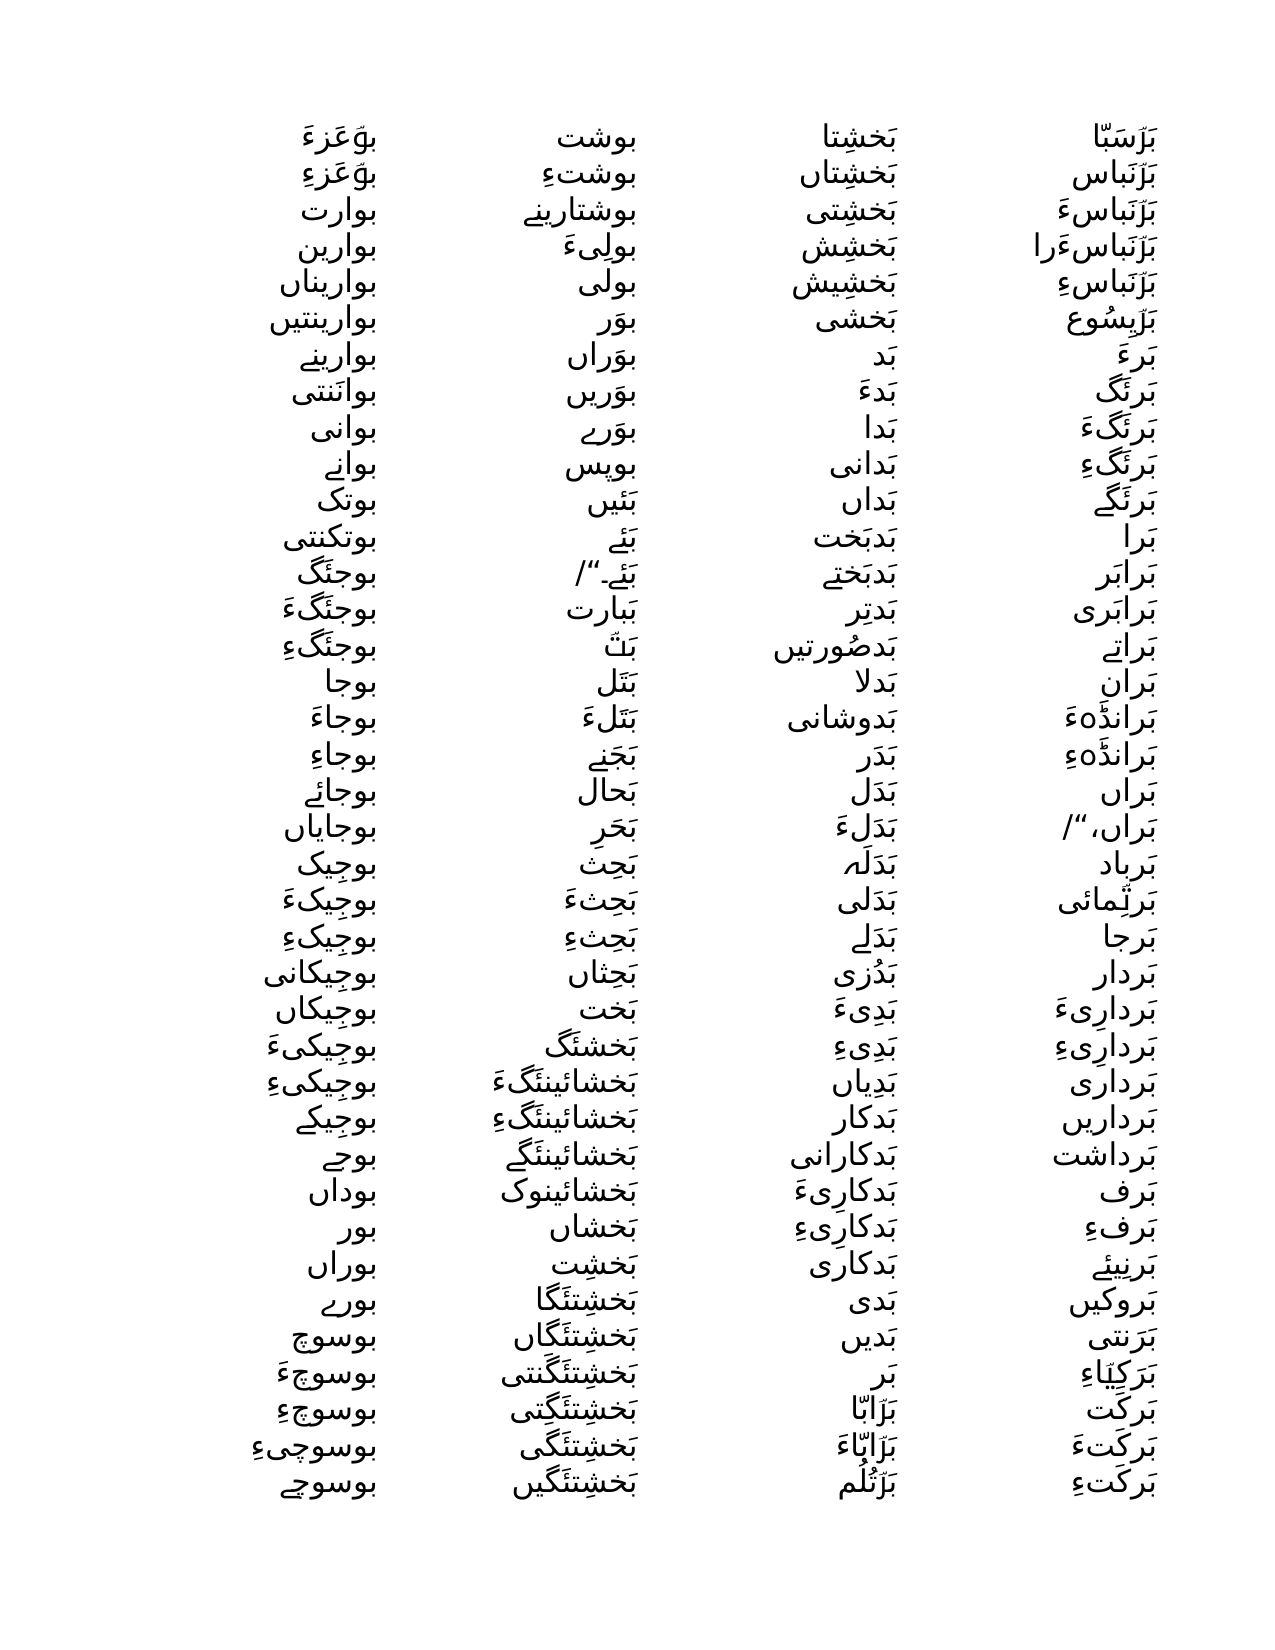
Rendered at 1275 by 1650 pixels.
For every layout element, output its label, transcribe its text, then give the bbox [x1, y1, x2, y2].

text بَخشِتئَگیں [378, 1463, 637, 1499]
text بولی [378, 263, 637, 300]
text بوسوچ [118, 1318, 378, 1354]
text بَرئَگءَ [897, 409, 1157, 445]
text بَدصُورتیں [637, 627, 897, 663]
text بَدَلَہ [637, 845, 897, 882]
text بوشت [378, 118, 637, 154]
text بَخشِتئَگاں [378, 1318, 637, 1354]
text بَرا [897, 518, 1157, 554]
text بَدکارانی [637, 1136, 897, 1172]
text بَراتے [897, 627, 1157, 663]
text بَردارِیءَ [897, 991, 1157, 1027]
text بَخشِتئَگَنتی [378, 1354, 637, 1391]
text بَدکارِیءِ [637, 1209, 897, 1245]
text بَخشائینئَگءِ [378, 1100, 637, 1136]
text بوانی [118, 409, 378, 445]
text بوَرے [378, 409, 637, 445]
text بوجِیک [118, 845, 378, 882]
text بَحِثاں [378, 954, 637, 991]
text بَرابَری [897, 591, 1157, 627]
text بَراں،“/ [897, 809, 1157, 845]
text بَدلا [637, 663, 897, 700]
text بوسوچے [118, 1463, 378, 1499]
text بوداں [118, 1172, 378, 1209]
text بَحال [378, 772, 637, 809]
text بوارینے [118, 336, 378, 373]
text بوسوچیءِ [118, 1427, 378, 1463]
text بوجے [118, 1136, 378, 1172]
text بَجَنے [378, 736, 637, 772]
text بَدتِر [637, 591, 897, 627]
text بَحِث [378, 845, 637, 882]
text بَرؔنَباسءَ​را [897, 227, 1157, 263]
text بوجِیکءِ [118, 918, 378, 954]
text بوَر [378, 300, 637, 336]
text بوجِیکیءِ [118, 1063, 378, 1100]
text بَدی [637, 1281, 897, 1318]
text بوشتءِ [378, 154, 637, 191]
text بَروکیں [897, 1281, 1157, 1318]
text بَدءَ [637, 373, 897, 409]
text بولِیءَ [378, 227, 637, 263]
text بَرکَت [897, 1391, 1157, 1427]
text بَخشِیش [637, 263, 897, 300]
text بَدَر [637, 736, 897, 772]
text بَدیں [637, 1318, 897, 1354]
text بَرداری [897, 1063, 1157, 1100]
text بوجایاں [118, 809, 378, 845]
text بَرؔابّاءَ [637, 1427, 897, 1463]
text بَرفءِ [897, 1209, 1157, 1245]
text بَخشِتاں [637, 154, 897, 191]
text بوجئَگ [118, 554, 378, 591]
text بَدکار [637, 1100, 897, 1136]
text بوپس [378, 445, 637, 482]
text بوارت [118, 191, 378, 227]
text بَخشائینوک [378, 1172, 637, 1209]
text بَرتِؔمائی [897, 882, 1157, 918]
text بَراں [897, 772, 1157, 809]
text بَرف [897, 1172, 1157, 1209]
text بَدَل [637, 772, 897, 809]
text بَرداریں [897, 1100, 1157, 1136]
text بَرؔنَباسءَ [897, 191, 1157, 227]
text بَخشِت [378, 1245, 637, 1281]
text بَخشِتا [637, 118, 897, 154]
text بَرباد [897, 845, 1157, 882]
text بَبارت [378, 591, 637, 627]
text بَرؔنَباس [897, 154, 1157, 191]
text بواریناں [118, 263, 378, 300]
text بَدِیءَ [637, 991, 897, 1027]
text بوؔعَزءَ [118, 118, 378, 154]
text بَر [637, 1354, 897, 1391]
text بوسوچءِ [118, 1391, 378, 1427]
text بَرئَگ [897, 373, 1157, 409]
text بوشتارینے [378, 191, 637, 227]
text بَدِیءِ [637, 1027, 897, 1063]
text بَحِثءِ [378, 918, 637, 954]
text بوجاءَ [118, 700, 378, 736]
text بَدبَختے [637, 554, 897, 591]
text بَتَلءَ [378, 700, 637, 736]
text بَخشِتئَگا [378, 1281, 637, 1318]
text بوجاءِ [118, 736, 378, 772]
text بوجئَگءِ [118, 627, 378, 663]
text بَحَرِ [378, 809, 637, 845]
text بَخشئَگ [378, 1027, 637, 1063]
text بَتَل [378, 663, 637, 700]
text بَدکارِیءَ [637, 1172, 897, 1209]
text بَرءَ [897, 336, 1157, 373]
text بور [118, 1209, 378, 1245]
text بوتک [118, 482, 378, 518]
text بَد [637, 336, 897, 373]
text بَرؔنَباسءِ [897, 263, 1157, 300]
text بوجِیکانی [118, 954, 378, 991]
text بَخشائینئَگے [378, 1136, 637, 1172]
text بَخشِتئَگی [378, 1427, 637, 1463]
text بَحِثءَ [378, 882, 637, 918]
text بَرجا [897, 918, 1157, 954]
text بَخشِش [637, 227, 897, 263]
text بَدَلءَ [637, 809, 897, 845]
text بَرَکِیؔاءِ [897, 1354, 1157, 1391]
text بوجِیکیءَ [118, 1027, 378, 1063]
text بَرابَر [897, 554, 1157, 591]
text بَران [897, 663, 1157, 700]
text بوجِیکءَ [118, 882, 378, 918]
text بوجِیکاں [118, 991, 378, 1027]
text بوؔعَزءِ [118, 154, 378, 191]
text بَردار [897, 954, 1157, 991]
text بوَریں [378, 373, 637, 409]
text بوانے [118, 445, 378, 482]
text بوجئَگءَ [118, 591, 378, 627]
text بَدانی [637, 445, 897, 482]
text بوجا [118, 663, 378, 700]
text بَرکَتءَ [897, 1427, 1157, 1463]
text بَرانڈَہءَ [897, 700, 1157, 736]
text بوتکنتی [118, 518, 378, 554]
text بَدِیاں [637, 1063, 897, 1100]
text بَدَلی [637, 882, 897, 918]
text بَدوشانی [637, 700, 897, 736]
text بَرؔابّا [637, 1391, 897, 1427]
text بَخشِتی [637, 191, 897, 227]
text بَئیں [378, 482, 637, 518]
text بوَراں [378, 336, 637, 373]
text بوارین [118, 227, 378, 263]
text بَداں [637, 482, 897, 518]
text بَئے۔“/ [378, 554, 637, 591]
text بَدُزی [637, 954, 897, 991]
text بَرئَگءِ [897, 445, 1157, 482]
text بَئے [378, 518, 637, 554]
text بَخشی [637, 300, 897, 336]
text بورے [118, 1281, 378, 1318]
text بَرَنتی [897, 1318, 1157, 1354]
text بَرئَگے [897, 482, 1157, 518]
text بوجائے [118, 772, 378, 809]
text بوسوچءَ [118, 1354, 378, 1391]
text بَتؔ [378, 627, 637, 663]
text بَرانڈَہءِ [897, 736, 1157, 772]
text بَرداشت [897, 1136, 1157, 1172]
text بَرؔتُلُم [637, 1463, 897, 1499]
text بوجِیکے [118, 1100, 378, 1136]
text بَرؔیِسُوع [897, 300, 1157, 336]
text بَرؔسَبّا [897, 118, 1157, 154]
text بوارینتیں [118, 300, 378, 336]
text بَدکاری [637, 1245, 897, 1281]
text بَخت [378, 991, 637, 1027]
text بَخشائینئَگءَ [378, 1063, 637, 1100]
text بَرکَتءِ [897, 1463, 1157, 1499]
text بَدَلے [637, 918, 897, 954]
text بَخشِتئَگِتی [378, 1391, 637, 1427]
text بَدا [637, 409, 897, 445]
text بَدبَخت [637, 518, 897, 554]
text بَردارِیءِ [897, 1027, 1157, 1063]
text بوانَنتی [118, 373, 378, 409]
text بَرنِیئے [897, 1245, 1157, 1281]
text بوراں [118, 1245, 378, 1281]
text بَخشاں [378, 1209, 637, 1245]
